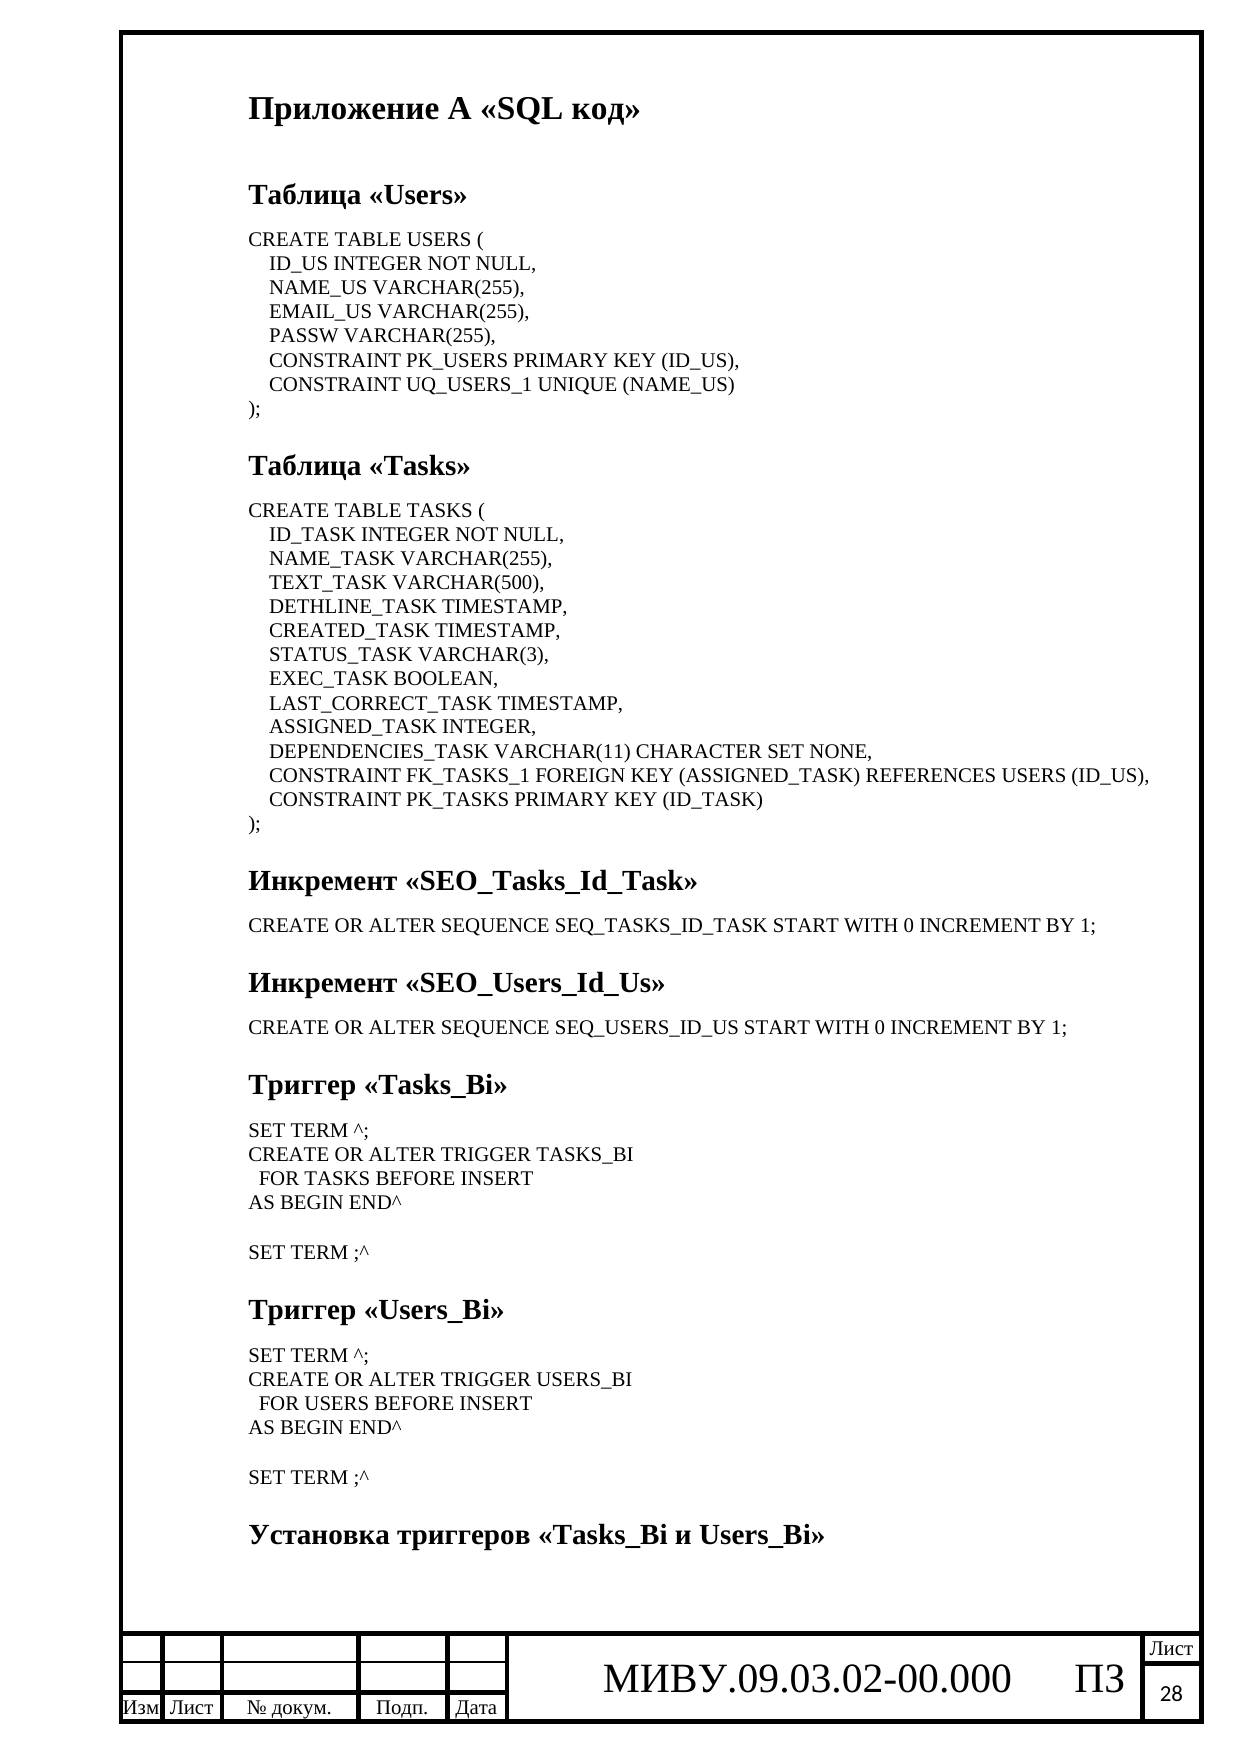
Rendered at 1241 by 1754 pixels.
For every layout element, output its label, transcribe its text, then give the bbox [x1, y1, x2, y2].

subtitle Триггер «Tasks_Bi» [248, 1067, 1169, 1101]
text SET TERM ^; [248, 1342, 1169, 1367]
text FOR TASKS BEFORE INSERT [248, 1166, 1169, 1190]
text SET TERM ;^ [248, 1240, 1169, 1264]
text AS BEGIN END^ [248, 1415, 1169, 1439]
text CREATE OR ALTER SEQUENCE SEQ_TASKS_ID_TASK START WITH 0 INCREMENT BY 1; [248, 913, 1169, 937]
subtitle Инкремент «SEO_Tasks_Id_Task» [248, 863, 1169, 896]
text PASSW VARCHAR(255), [248, 323, 1169, 347]
text ); [248, 811, 1169, 835]
text DEPENDENCIES_TASK VARCHAR(11) CHARACTER SET NONE, [248, 738, 1169, 763]
text LAST_CORRECT_TASK TIMESTAMP, [248, 690, 1169, 714]
text STATUS_TASK VARCHAR(3), [248, 642, 1169, 666]
text ); [248, 396, 1169, 420]
text CREATE TABLE TASKS ( [248, 498, 1169, 522]
text FOR USERS BEFORE INSERT [248, 1391, 1169, 1415]
text CONSTRAINT UQ_USERS_1 UNIQUE (NAME_US) [248, 372, 1169, 396]
subtitle Установка триггеров «Tasks_Bi и Users_Bi» [248, 1517, 1169, 1551]
text ID_US INTEGER NOT NULL, [248, 251, 1169, 275]
text ID_TASK INTEGER NOT NULL, [248, 522, 1169, 546]
subtitle Таблица «Users» [248, 177, 1169, 211]
subtitle Триггер «Users_Bi» [248, 1292, 1169, 1326]
text CREATE OR ALTER TRIGGER TASKS_BI [248, 1142, 1169, 1166]
text TEXT_TASK VARCHAR(500), [248, 570, 1169, 594]
text EXEC_TASK BOOLEAN, [248, 666, 1169, 690]
text CONSTRAINT PK_USERS PRIMARY KEY (ID_US), [248, 347, 1169, 372]
text AS BEGIN END^ [248, 1190, 1169, 1214]
text SET TERM ;^ [248, 1465, 1169, 1489]
text CONSTRAINT PK_TASKS PRIMARY KEY (ID_TASK) [248, 787, 1169, 811]
text NAME_US VARCHAR(255), [248, 275, 1169, 299]
text CREATE TABLE USERS ( [248, 227, 1169, 251]
subtitle Приложение А «SQL код» [248, 89, 1169, 127]
text CONSTRAINT FK_TASKS_1 FOREIGN KEY (ASSIGNED_TASK) REFERENCES USERS (ID_US), [248, 763, 1169, 787]
text CREATED_TASK TIMESTAMP, [248, 618, 1169, 642]
text NAME_TASK VARCHAR(255), [248, 546, 1169, 570]
text DETHLINE_TASK TIMESTAMP, [248, 594, 1169, 618]
text CREATE OR ALTER SEQUENCE SEQ_USERS_ID_US START WITH 0 INCREMENT BY 1; [248, 1015, 1169, 1039]
subtitle Инкремент «SEO_Users_Id_Us» [248, 965, 1169, 999]
text ASSIGNED_TASK INTEGER, [248, 714, 1169, 738]
text EMAIL_US VARCHAR(255), [248, 299, 1169, 323]
subtitle Таблица «Tasks» [248, 448, 1169, 481]
text CREATE OR ALTER TRIGGER USERS_BI [248, 1367, 1169, 1391]
text SET TERM ^; [248, 1118, 1169, 1142]
